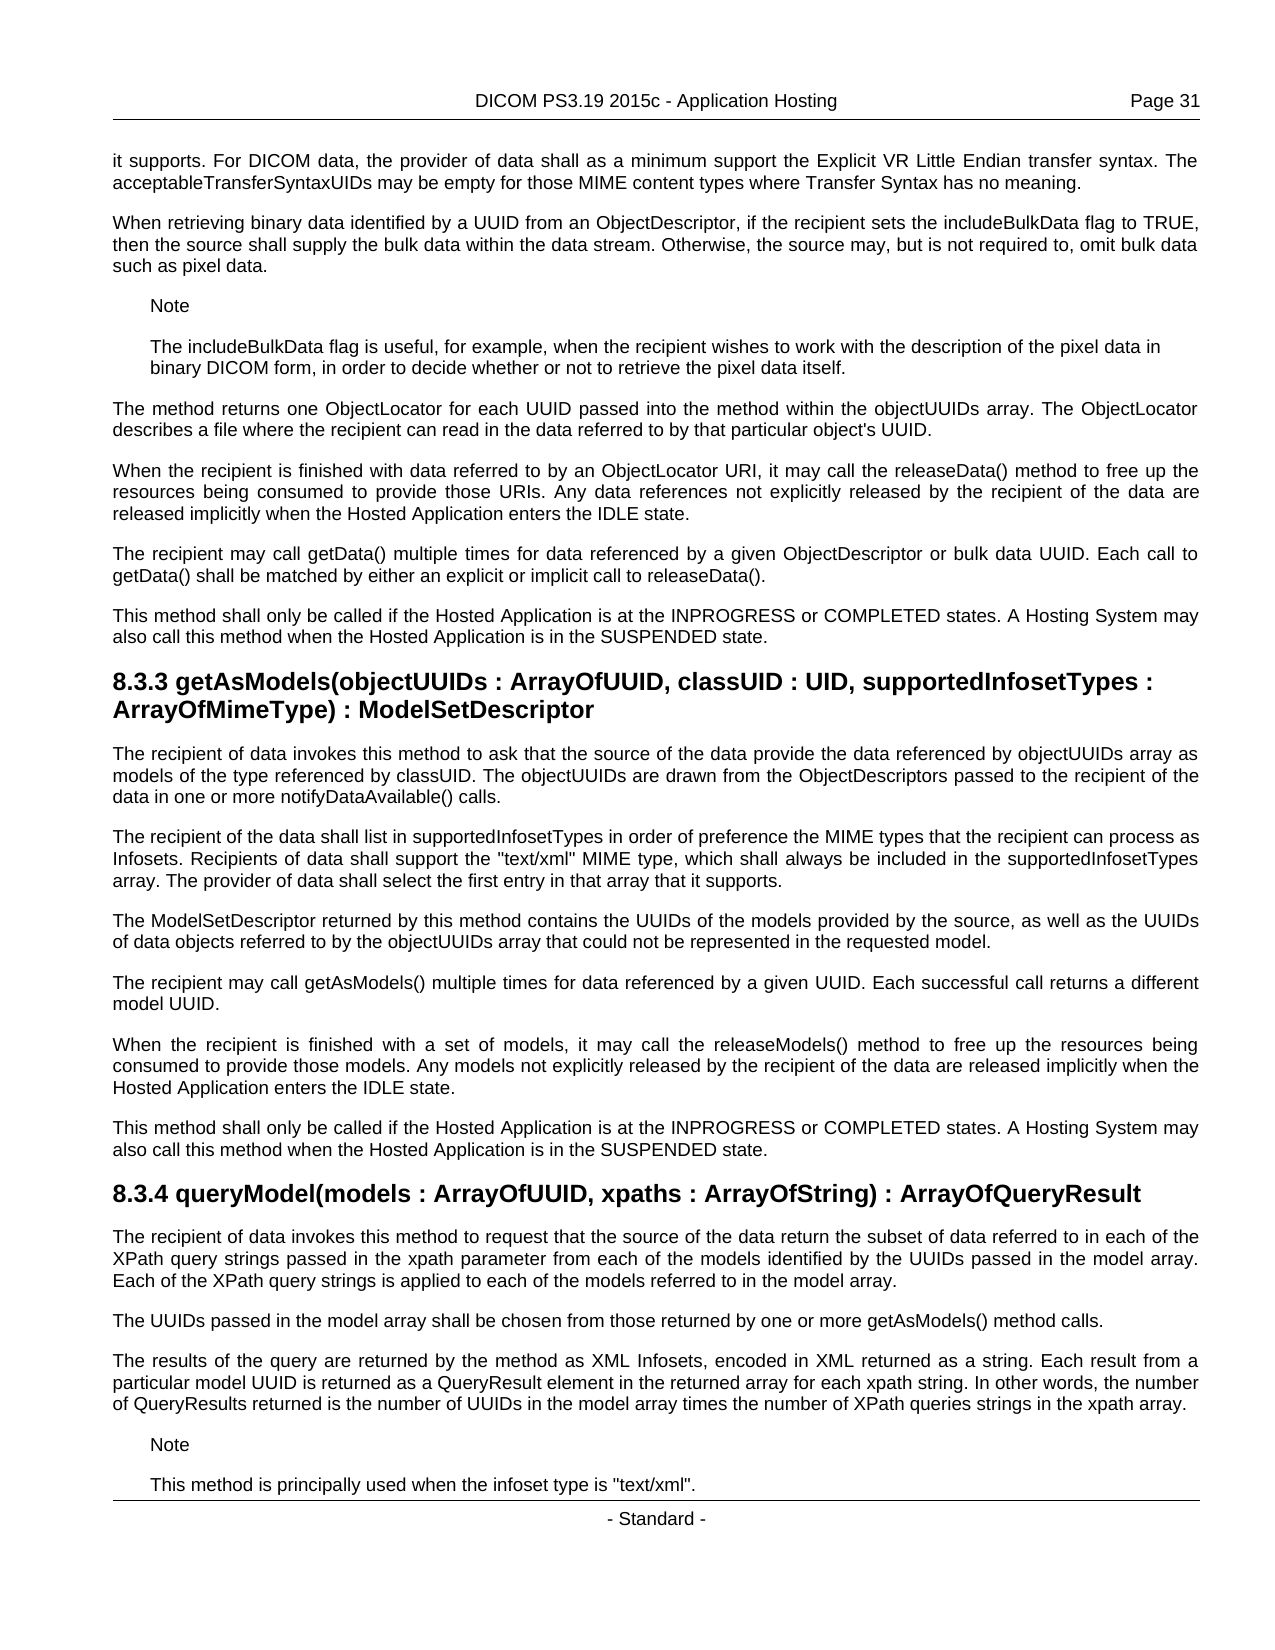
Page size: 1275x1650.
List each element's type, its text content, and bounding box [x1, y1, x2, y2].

text The recipient may call getAsModels() multiple times for data referenced by a given UUID. Each successful call returns a different model UUID. [112, 972, 1200, 1015]
text 8.3.3 getAsModels(objectUUIDs : ArrayOfUUID, classUID : UID, supportedInfosetTypes : ArrayOfMimeType) : ModelSetDescriptor [112, 667, 1200, 724]
text The ModelSetDescriptor returned by this method contains the UUIDs of the models provided by the source, as well as the UUIDs of data objects referred to by the objectUUIDs array that could not be represented in the requested model. [112, 910, 1200, 953]
text The recipient of the data shall list in supportedInfosetTypes in order of preference the MIME types that the recipient can process as Infosets. Recipients of data shall support the "text/xml" MIME type, which shall always be included in the supportedInfosetTypes array. The provider of data shall select the first entry in that array that it supports. [112, 826, 1200, 891]
text The recipient of data invokes this method to ask that the source of the data provide the data referenced by objectUUIDs array as models of the type referenced by classUID. The objectUUIDs are drawn from the ObjectDescriptors passed to the recipient of the data in one or more notifyDataAvailable() calls. [112, 743, 1200, 807]
text it supports. For DICOM data, the provider of data shall as a minimum support the Explicit VR Little Endian transfer syntax. The acceptableTransferSyntaxUIDs may be empty for those MIME content types where Transfer Syntax has no meaning. [112, 150, 1200, 193]
text The UUIDs passed in the model array shall be chosen from those returned by one or more getAsModels() method calls. [112, 1310, 1200, 1331]
text The recipient of data invokes this method to request that the source of the data return the subset of data referred to in each of the XPath query strings passed in the xpath parameter from each of the models identified by the UUIDs passed in the model array. Each of the XPath query strings is applied to each of the models referred to in the model array. [112, 1226, 1200, 1291]
text When the recipient is finished with a set of models, it may call the releaseModels() method to free up the resources being consumed to provide those models. Any models not explicitly released by the recipient of the data are released implicitly when the Hosted Application enters the IDLE state. [112, 1033, 1200, 1098]
text This method shall only be called if the Hosted Application is at the INPROGRESS or COMPLETED states. A Hosting System may also call this method when the Hosted Application is in the SUSPENDED state. [112, 1117, 1200, 1160]
text The includeBulkData flag is useful, for example, when the recipient wishes to work with the description of the pixel data in binary DICOM form, in order to decide whether or not to retrieve the pixel data itself. [150, 336, 1162, 379]
text Note [150, 295, 1162, 317]
text When retrieving binary data identified by a UUID from an ObjectDescriptor, if the recipient sets the includeBulkData flag to TRUE, then the source shall supply the bulk data within the data stream. Otherwise, the source may, but is not required to, omit bulk data such as pixel data. [112, 212, 1200, 277]
text When the recipient is finished with data referred to by an ObjectLocator URI, it may call the releaseData() method to free up the resources being consumed to provide those URIs. Any data references not explicitly released by the recipient of the data are released implicitly when the Hosted Application enters the IDLE state. [112, 459, 1200, 524]
text The recipient may call getData() multiple times for data referenced by a given ObjectDescriptor or bulk data UUID. Each call to getData() shall be matched by either an explicit or implicit call to releaseData(). [112, 543, 1200, 586]
text This method shall only be called if the Hosted Application is at the INPROGRESS or COMPLETED states. A Hosting System may also call this method when the Hosted Application is in the SUSPENDED state. [112, 605, 1200, 648]
text Note [150, 1433, 1162, 1455]
text 8.3.4 queryModel(models : ArrayOfUUID, xpaths : ArrayOfString) : ArrayOfQueryResult [112, 1179, 1200, 1207]
text The results of the query are returned by the method as XML Infosets, encoded in XML returned as a string. Each result from a particular model UUID is returned as a QueryResult element in the returned array for each xpath string. In other words, the number of QueryResults returned is the number of UUIDs in the model array times the number of XPath queries strings in the xpath array. [112, 1350, 1200, 1415]
text This method is principally used when the infoset type is "text/xml". [150, 1474, 1162, 1495]
text The method returns one ObjectLocator for each UUID passed into the method within the objectUUIDs array. The ObjectLocator describes a file where the recipient can read in the data referred to by that particular object's UUID. [112, 397, 1200, 441]
